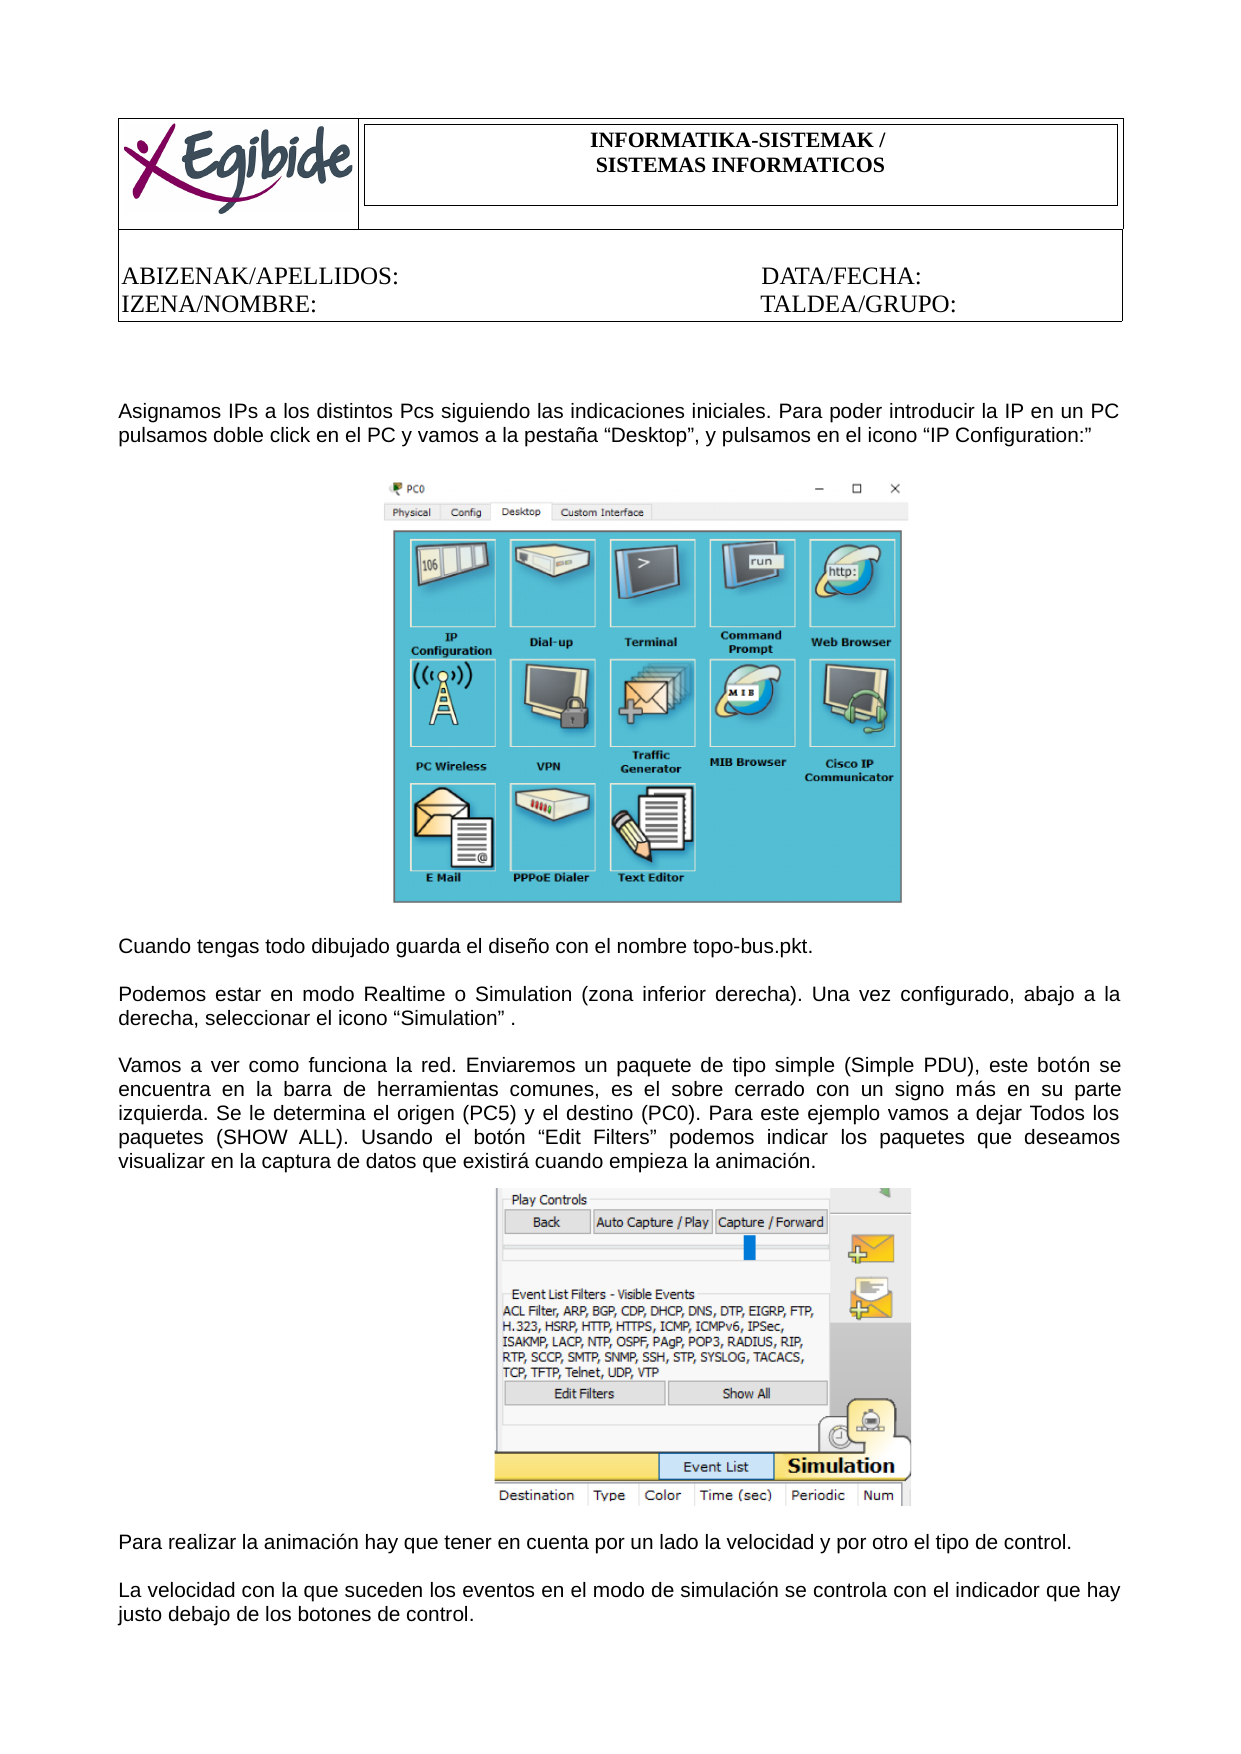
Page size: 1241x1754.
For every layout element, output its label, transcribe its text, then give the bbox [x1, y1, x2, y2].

text Asignamos IPs a los distintos Pcs siguiendo las indicaciones iniciales. Para poder introducir la IP en un PC pulsamos doble click en el PC y vamos a la pestaña “Desktop”, y pulsamos en el icono “IP Configuration:” [118, 399, 1122, 447]
picture [123, 123, 353, 214]
picture [494, 1188, 912, 1506]
picture [383, 478, 909, 910]
list Podemos estar en modo Realtime o Simulation (zona inferior derecha). Una vez configurado, abajo a la derecha, seleccionar el icono “Simulation” . [118, 981, 1122, 1029]
list Cuando tengas todo dibujado guarda el diseño con el nombre topo-bus.pkt. [118, 933, 1122, 957]
list La velocidad con la que suceden los eventos en el modo de simulación se controla con el indicador que hay justo debajo de los botones de control. [118, 1578, 1122, 1626]
list Vamos a ver como funciona la red. Enviaremos un paquete de tipo simple (Simple PDU), este botón se encuentra en la barra de herramientas comunes, es el sobre cerrado con un signo más en su parte izquierda. Se le determina el origen (PC5) y el destino (PC0). Para este ejemplo vamos a dejar Todos los paquetes (SHOW ALL). Usando el botón “Edit Filters” podemos indicar los paquetes que deseamos visualizar en la captura de datos que existirá cuando empieza la animación. [118, 1053, 1122, 1173]
list Para realizar la animación hay que tener en cuenta por un lado la velocidad y por otro el tipo de control. [118, 1530, 1122, 1554]
